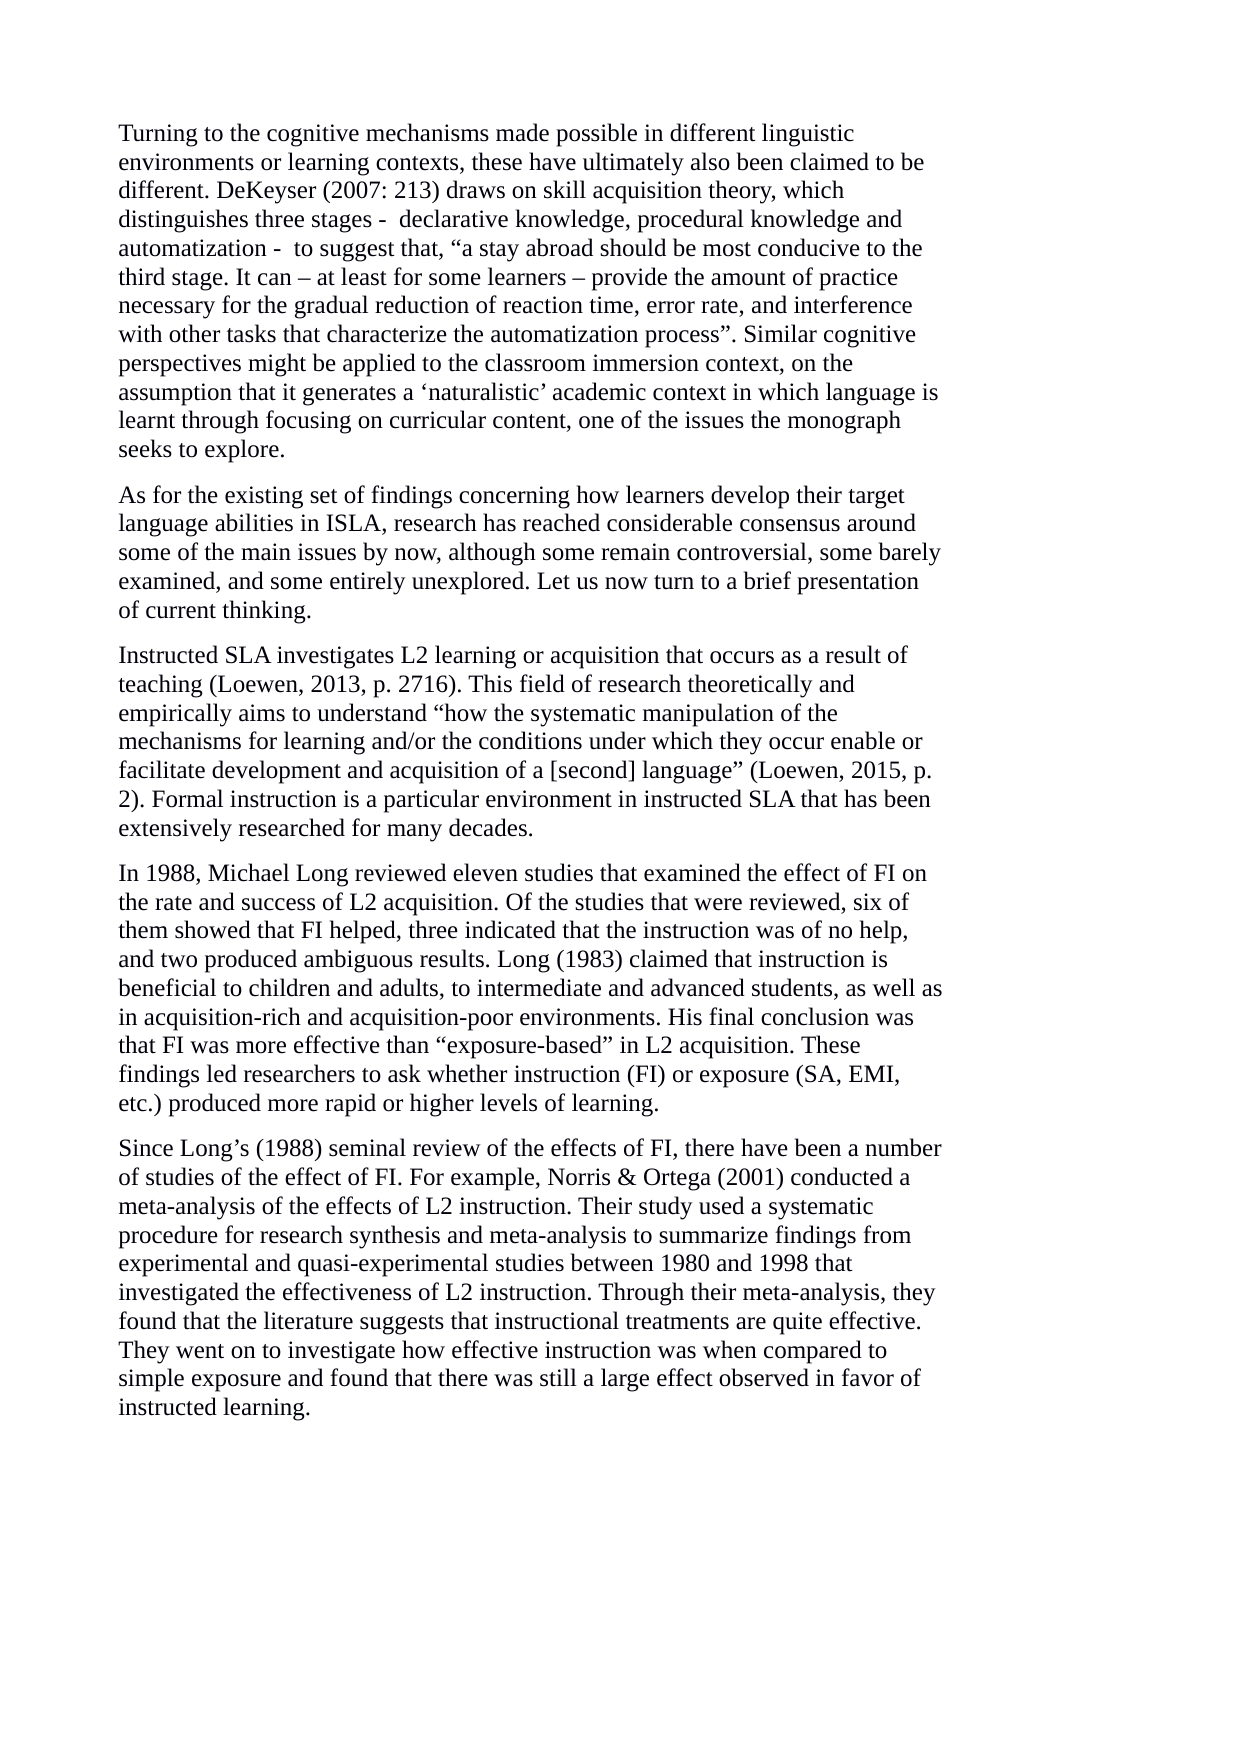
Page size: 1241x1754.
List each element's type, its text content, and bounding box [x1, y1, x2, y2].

text Turning to the cognitive mechanisms made possible in different linguistic environments or learning contexts, these have ultimately also been claimed to be different. DeKeyser (2007: 213) draws on skill acquisition theory, which distinguishes three stages - declarative knowledge, procedural knowledge and automatization - to suggest that, “a stay abroad should be most conducive to the third stage. It can – at least for some learners – provide the amount of practice necessary for the gradual reduction of reaction time, error rate, and interference with other tasks that characterize the automatization process”. Similar cognitive perspectives might be applied to the classroom immersion context, on the assumption that it generates a ‘naturalistic’ academic context in which language is learnt through focusing on curricular content, one of the issues the monograph seeks to explore. [118, 118, 945, 463]
text Instructed SLA investigates L2 learning or acquisition that occurs as a result of teaching (Loewen, 2013, p. 2716). This field of research theoretically and empirically aims to understand “how the systematic manipulation of the mechanisms for learning and/or the conditions under which they occur enable or facilitate development and acquisition of a [second] language” (Loewen, 2015, p. 2). Formal instruction is a particular environment in instructed SLA that has been extensively researched for many decades. [118, 640, 945, 841]
text In 1988, Michael Long reviewed eleven studies that examined the effect of FI on the rate and success of L2 acquisition. Of the studies that were reviewed, six of them showed that FI helped, three indicated that the instruction was of no help, and two produced ambiguous results. Long (1983) claimed that instruction is beneficial to children and adults, to intermediate and advanced students, as well as in acquisition-rich and acquisition-poor environments. His final conclusion was that FI was more effective than “exposure-based” in L2 acquisition. These findings led researchers to ask whether instruction (FI) or exposure (SA, EMI, etc.) produced more rapid or higher levels of learning. [118, 858, 945, 1117]
text As for the existing set of findings concerning how learners develop their target language abilities in ISLA, research has reached considerable consensus around some of the main issues by now, although some remain controversial, some barely examined, and some entirely unexplored. Let us now turn to a brief presentation of current thinking. [118, 480, 945, 623]
text Since Long’s (1988) seminal review of the effects of FI, there have been a number of studies of the effect of FI. For example, Norris & Ortega (2001) conducted a meta-analysis of the effects of L2 instruction. Their study used a systematic procedure for research synthesis and meta-analysis to summarize findings from experimental and quasi-experimental studies between 1980 and 1998 that investigated the effectiveness of L2 instruction. Through their meta-analysis, they found that the literature suggests that instructional treatments are quite effective. They went on to investigate how effective instruction was when compared to simple exposure and found that there was still a large effect observed in favor of instructed learning. [118, 1133, 945, 1421]
